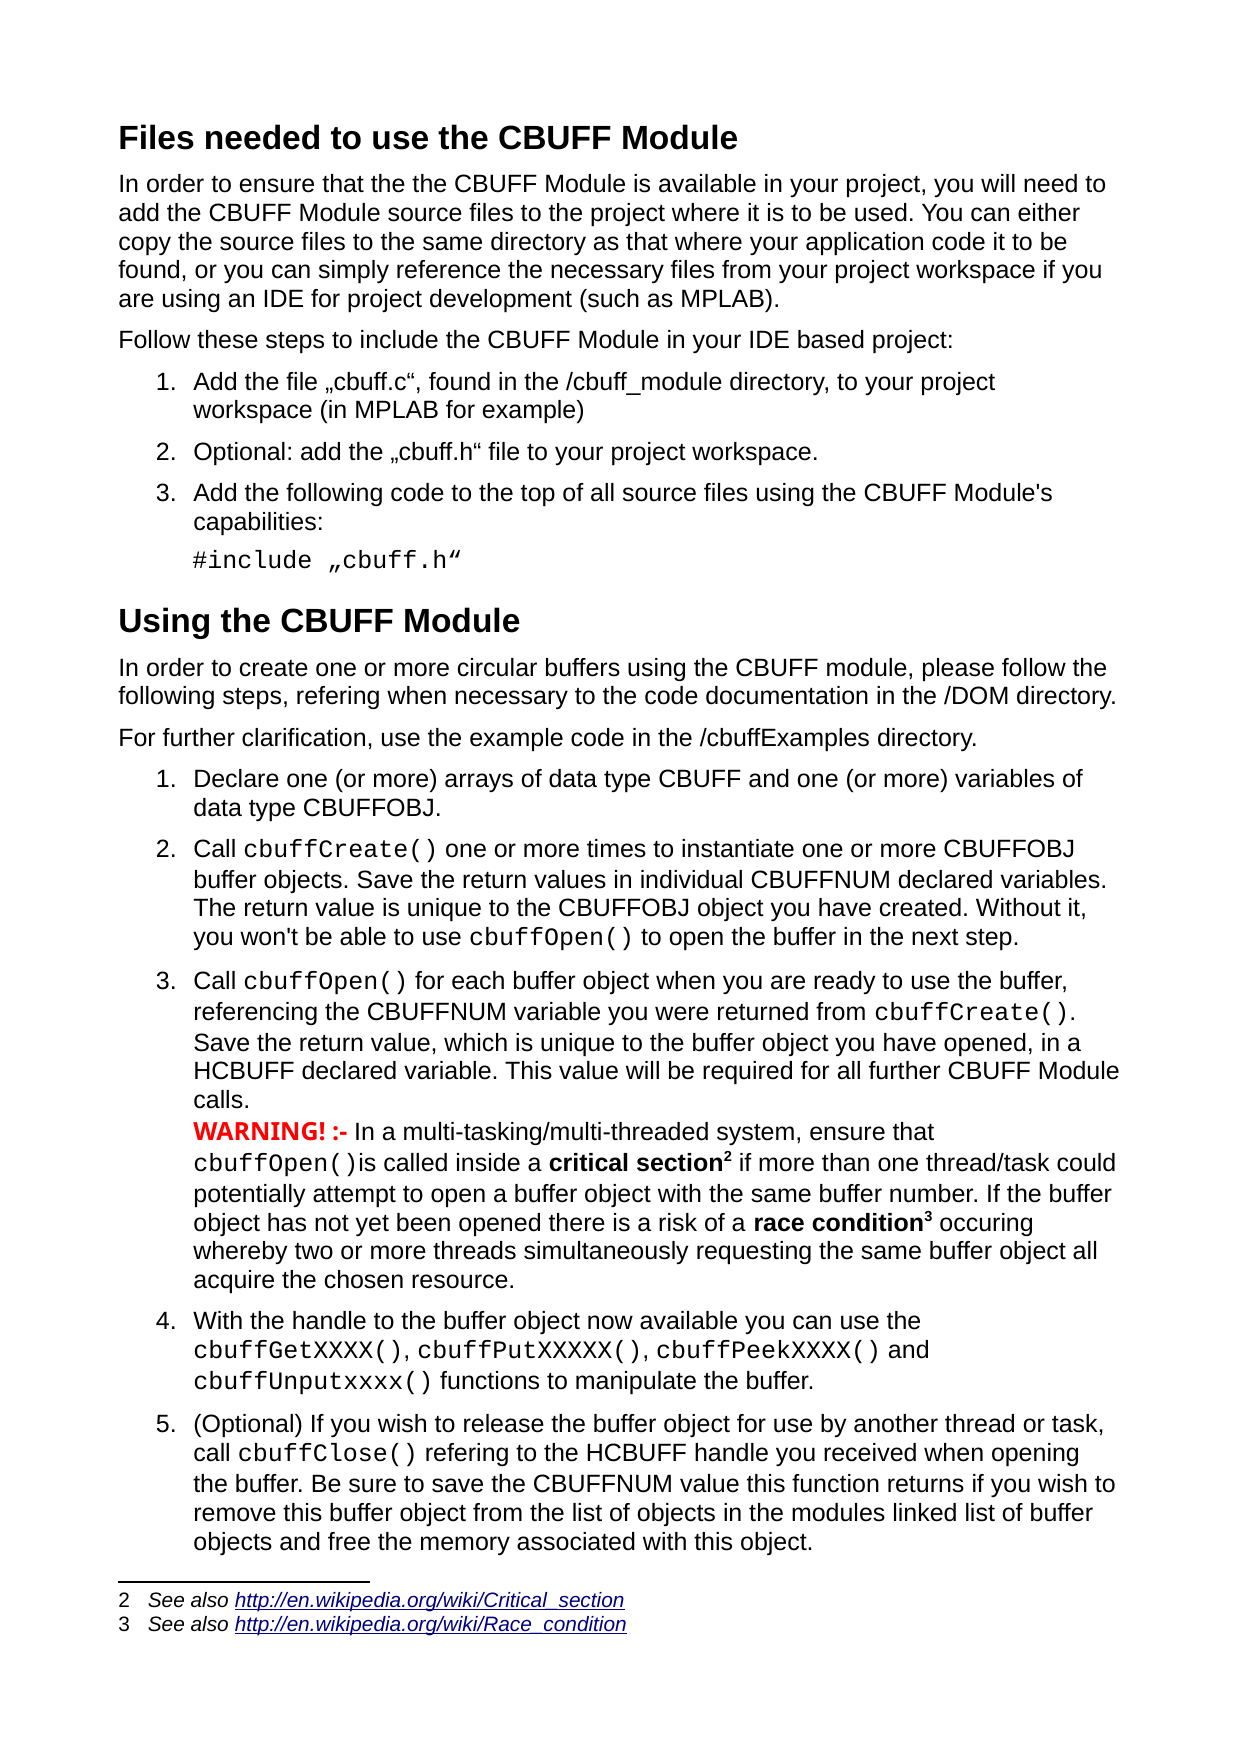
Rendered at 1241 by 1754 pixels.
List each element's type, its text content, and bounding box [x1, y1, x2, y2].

list With the handle to the buffer object now available you can use the cbuffGetXXXX(), cbuffPutXXXXX(), cbuffPeekXXXX() and cbuffUnputxxxx() functions to manipulate the buffer. [156, 1306, 1122, 1397]
list Optional: add the „cbuff.h“ file to your project workspace. [156, 437, 1122, 466]
subtitle Files needed to use the CBUFF Module [118, 118, 1122, 157]
list Call cbuffOpen() for each buffer object when you are ready to use the buffer, referencing the CBUFFNUM variable you were returned from cbuffCreate(). Save the return value, which is unique to the buffer object you have opened, in a HCBUFF declared variable. This value will be required for all further CBUFF Module calls. WARNING! :- In a multi-tasking/multi-threaded system, ensure that cbuffOpen()is called inside a critical section if more than one thread/task could potentially attempt to open a buffer object with the same buffer number. If the buffer object has not yet been opened there is a risk of a race condition occuring whereby two or more threads simultaneously requesting the same buffer object all acquire the chosen resource. [156, 966, 1122, 1294]
list Call cbuffCreate() one or more times to instantiate one or more CBUFFOBJ buffer objects. Save the return values in individual CBUFFNUM declared variables. The return value is unique to the CBUFFOBJ object you have created. Without it, you won't be able to use cbuffOpen() to open the buffer in the next step. [156, 834, 1122, 953]
list (Optional) If you wish to release the buffer object for use by another thread or task, call cbuffClose() refering to the HCBUFF handle you received when opening the buffer. Be sure to save the CBUFFNUM value this function returns if you wish to remove this buffer object from the list of objects in the modules linked list of buffer objects and free the memory associated with this object. [156, 1409, 1122, 1555]
list Declare one (or more) arrays of data type CBUFF and one (or more) variables of data type CBUFFOBJ. [156, 764, 1122, 821]
text Follow these steps to include the CBUFF Module in your IDE based project: [118, 326, 1122, 354]
text For further clarification, use the example code in the /cbuffExamples directory. [118, 722, 1122, 751]
subtitle Using the CBUFF Module [118, 601, 1122, 640]
text In order to ensure that the the CBUFF Module is available in your project, you will need to add the CBUFF Module source files to the project where it is to be used. You can either copy the source files to the same directory as that where your application code it to be found, or you can simply reference the necessary files from your project workspace if you are using an IDE for project development (such as MPLAB). [118, 169, 1122, 313]
list See also http://en.wikipedia.org/wiki/Critical_section [118, 1588, 1122, 1612]
list Add the following code to the top of all source files using the CBUFF Module's capabilities: [156, 478, 1122, 536]
text #include „cbuff.h“ [118, 548, 1122, 576]
list See also http://en.wikipedia.org/wiki/Race_condition [118, 1612, 1122, 1636]
text In order to create one or more circular buffers using the CBUFF module, please follow the following steps, refering when necessary to the code documentation in the /DOM directory. [118, 652, 1122, 710]
list Add the file „cbuff.c“, found in the /cbuff_module directory, to your project workspace (in MPLAB for example) [156, 367, 1122, 424]
